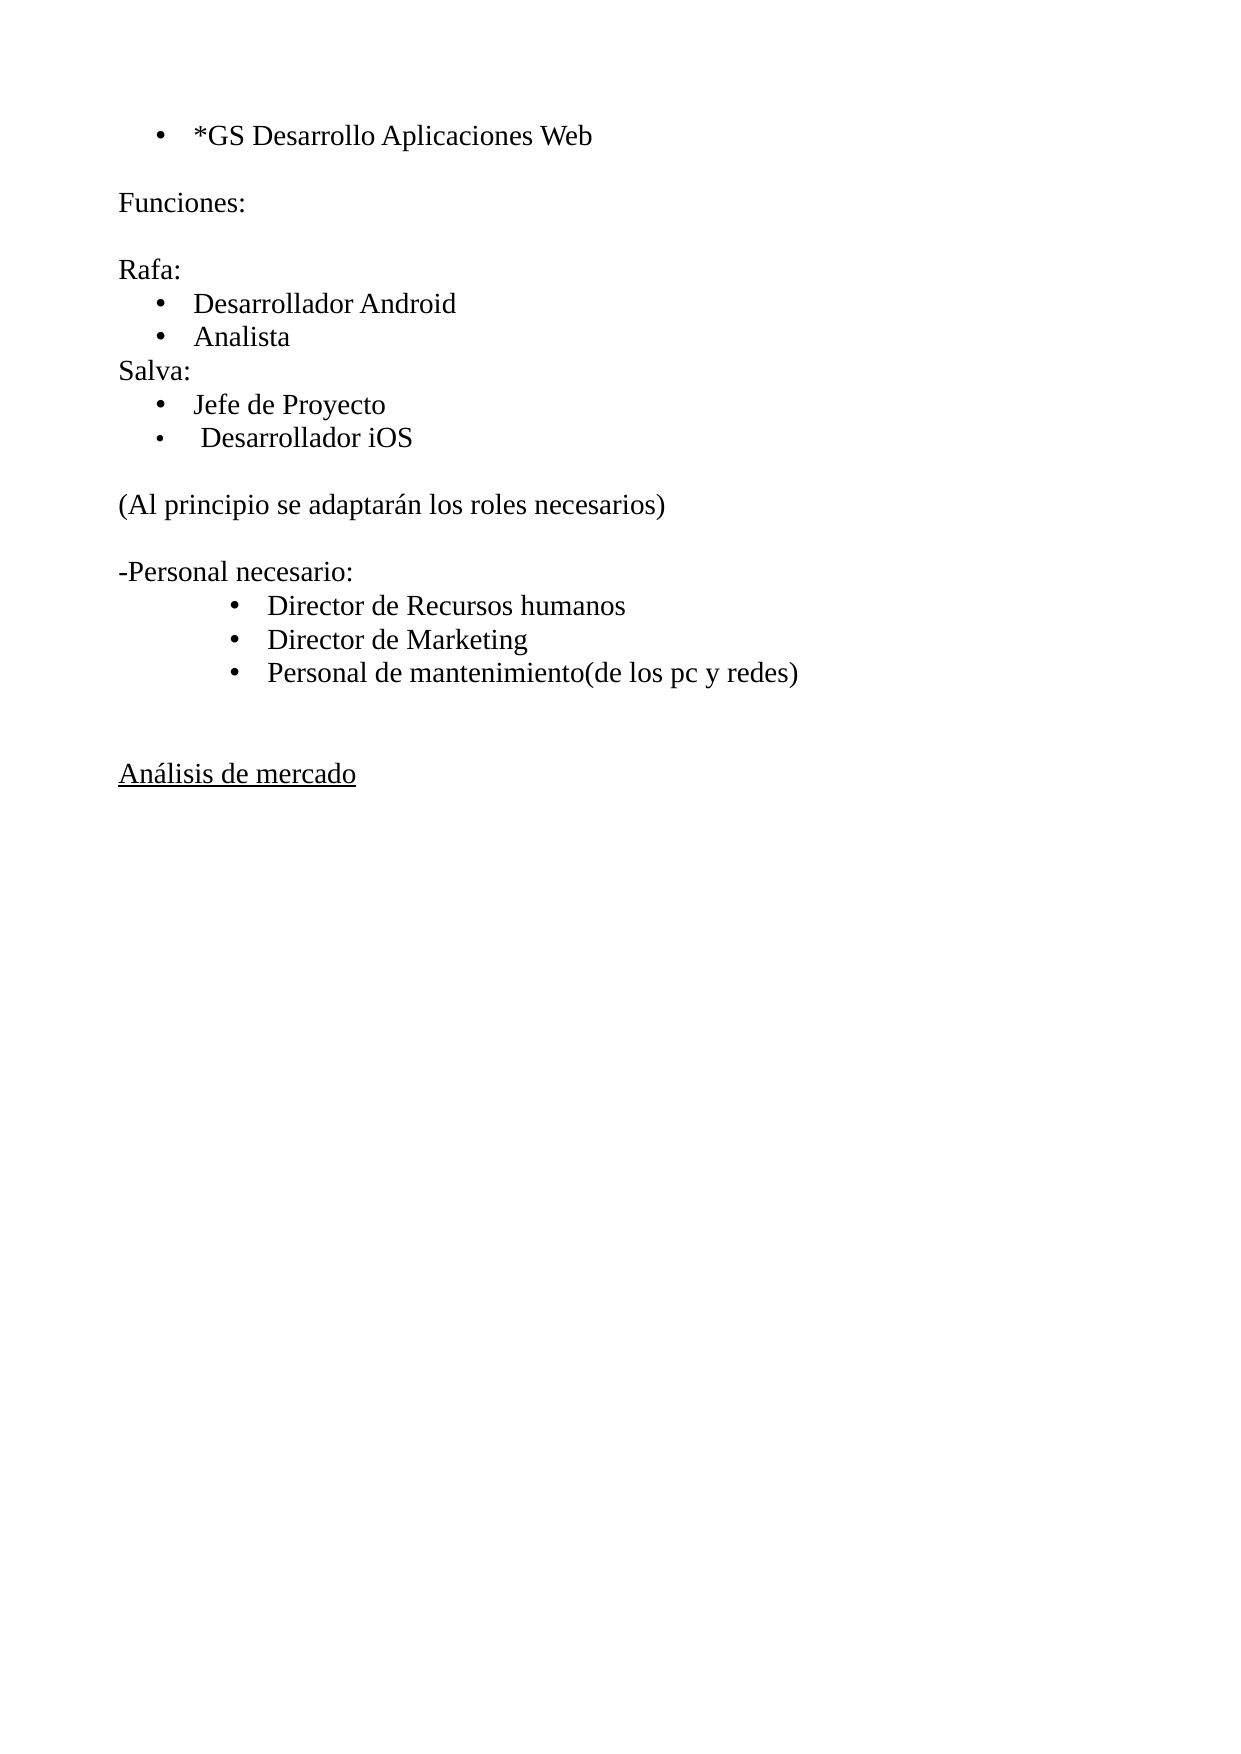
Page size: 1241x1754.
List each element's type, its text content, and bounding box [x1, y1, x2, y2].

text Análisis de mercado [118, 756, 1122, 790]
list Desarrollador iOS [156, 420, 1122, 454]
text Funciones: [118, 185, 1122, 219]
text (Al principio se adaptarán los roles necesarios) [118, 487, 1122, 521]
list Desarrollador Android [156, 286, 1122, 319]
text Rafa: [118, 252, 1122, 286]
list Director de Recursos humanos [229, 588, 1122, 622]
list Jefe de Proyecto [156, 387, 1122, 420]
text -Personal necesario: [118, 554, 1122, 588]
list *GS Desarrollo Aplicaciones Web [156, 118, 1122, 152]
list Director de Marketing [229, 622, 1122, 655]
list Analista [156, 319, 1122, 353]
list Personal de mantenimiento(de los pc y redes) [229, 655, 1122, 689]
text Salva: [118, 353, 1122, 387]
